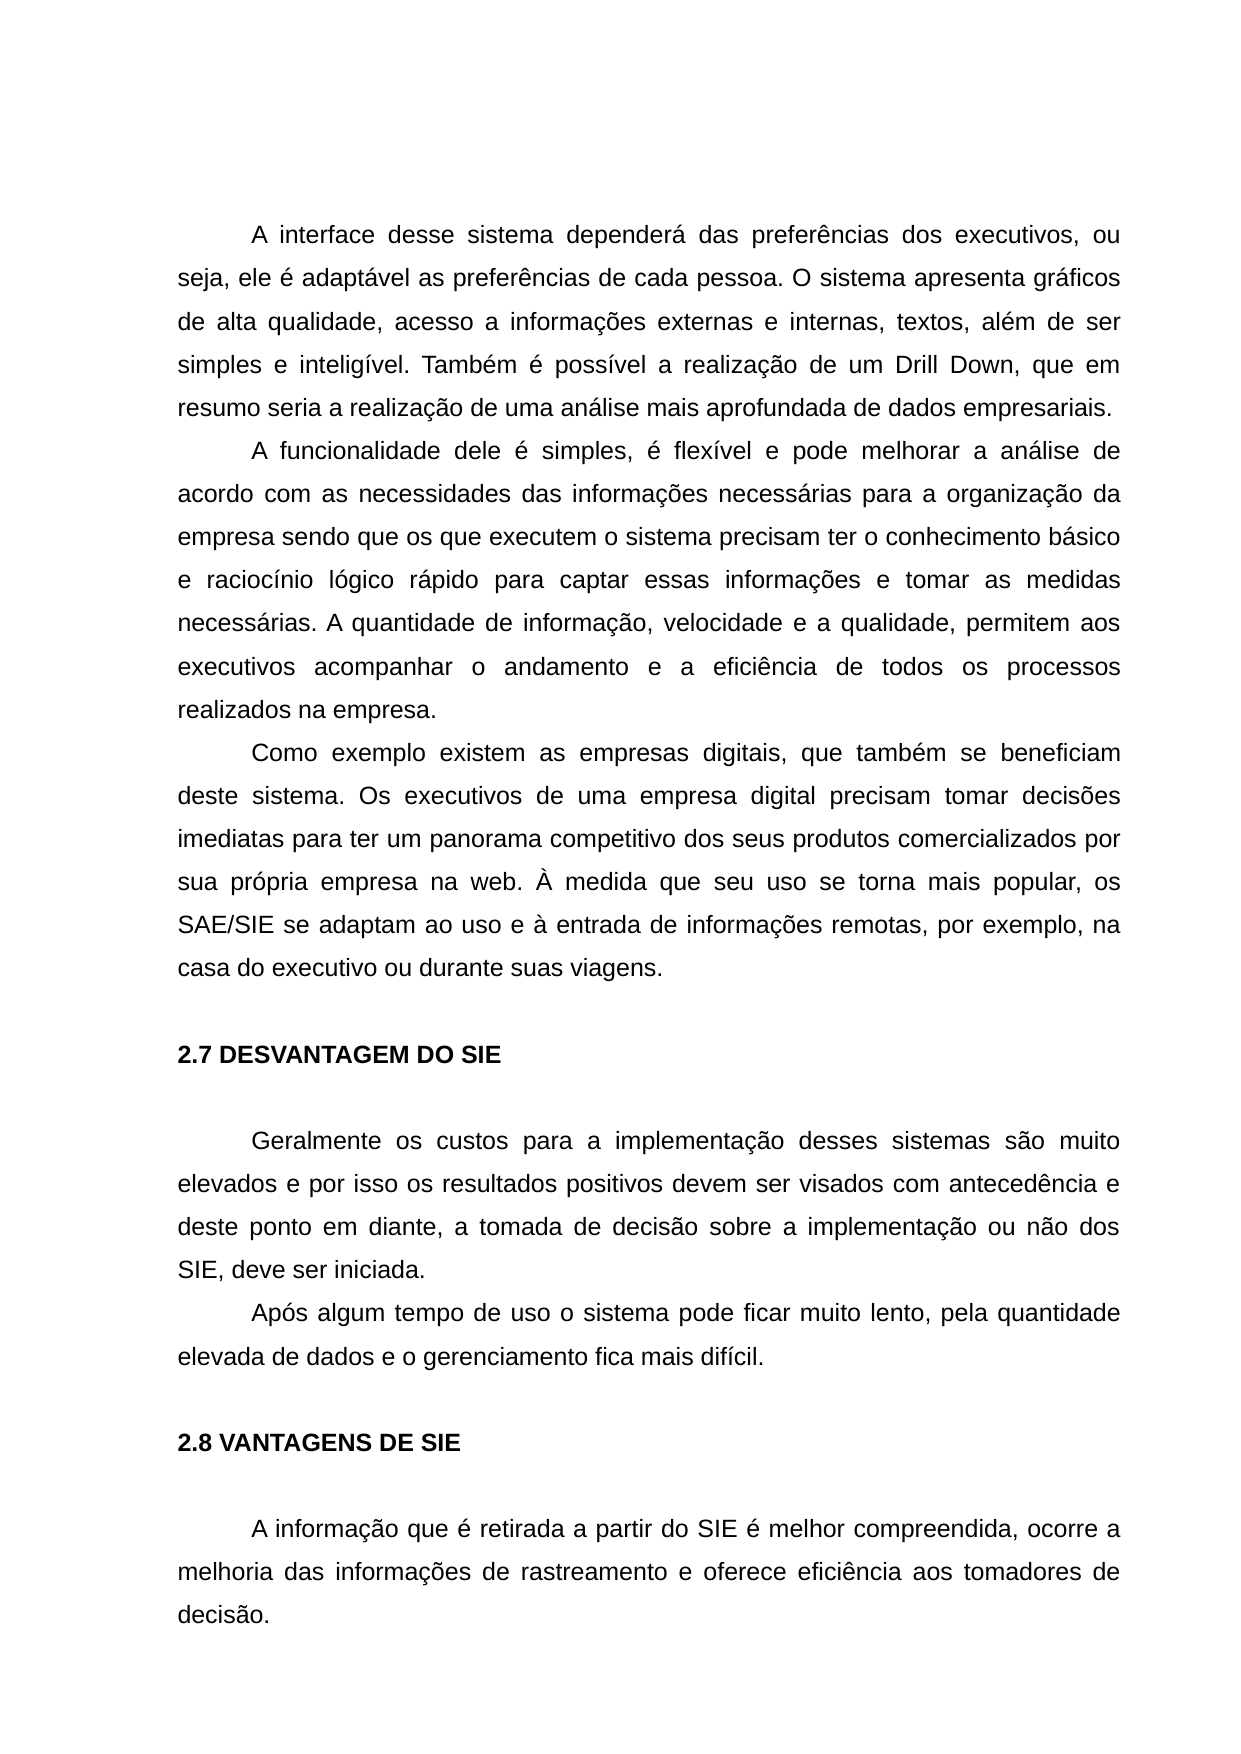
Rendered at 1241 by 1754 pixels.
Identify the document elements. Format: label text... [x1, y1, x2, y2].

text 2.7 DESVANTAGEM DO SIE [177, 1040, 1122, 1068]
text Geralmente os custos para a implementação desses sistemas são muito elevados e por isso os resultados positivos devem ser visados com antecedência e deste ponto em diante, a tomada de decisão sobre a implementação ou não dos SIE, deve ser iniciada. [177, 1126, 1122, 1284]
text A informação que é retirada a partir do SIE é melhor compreendida, ocorre a melhoria das informações de rastreamento e oferece eficiência aos tomadores de decisão. [177, 1514, 1122, 1629]
text Como exemplo existem as empresas digitais, que também se beneficiam deste sistema. Os executivos de uma empresa digital precisam tomar decisões imediatas para ter um panorama competitivo dos seus produtos comercializados por sua própria empresa na web. À medida que seu uso se torna mais popular, os SAE/SIE se adaptam ao uso e à entrada de informações remotas, por exemplo, na casa do executivo ou durante suas viagens. [177, 738, 1122, 982]
text Após algum tempo de uso o sistema pode ficar muito lento, pela quantidade elevada de dados e o gerenciamento fica mais difícil. [177, 1298, 1122, 1370]
text A interface desse sistema dependerá das preferências dos executivos, ou seja, ele é adaptável as preferências de cada pessoa. O sistema apresenta gráficos de alta qualidade, acesso a informações externas e internas, textos, além de ser simples e inteligível. Também é possível a realização de um Drill Down, que em resumo seria a realização de uma análise mais aprofundada de dados empresariais. [177, 220, 1122, 422]
text 2.8 VANTAGENS DE SIE [177, 1428, 1122, 1457]
text A funcionalidade dele é simples, é flexível e pode melhorar a análise de acordo com as necessidades das informações necessárias para a organização da empresa sendo que os que executem o sistema precisam ter o conhecimento básico e raciocínio lógico rápido para captar essas informações e tomar as medidas necessárias. A quantidade de informação, velocidade e a qualidade, permitem aos executivos acompanhar o andamento e a eficiência de todos os processos realizados na empresa. [177, 436, 1122, 723]
